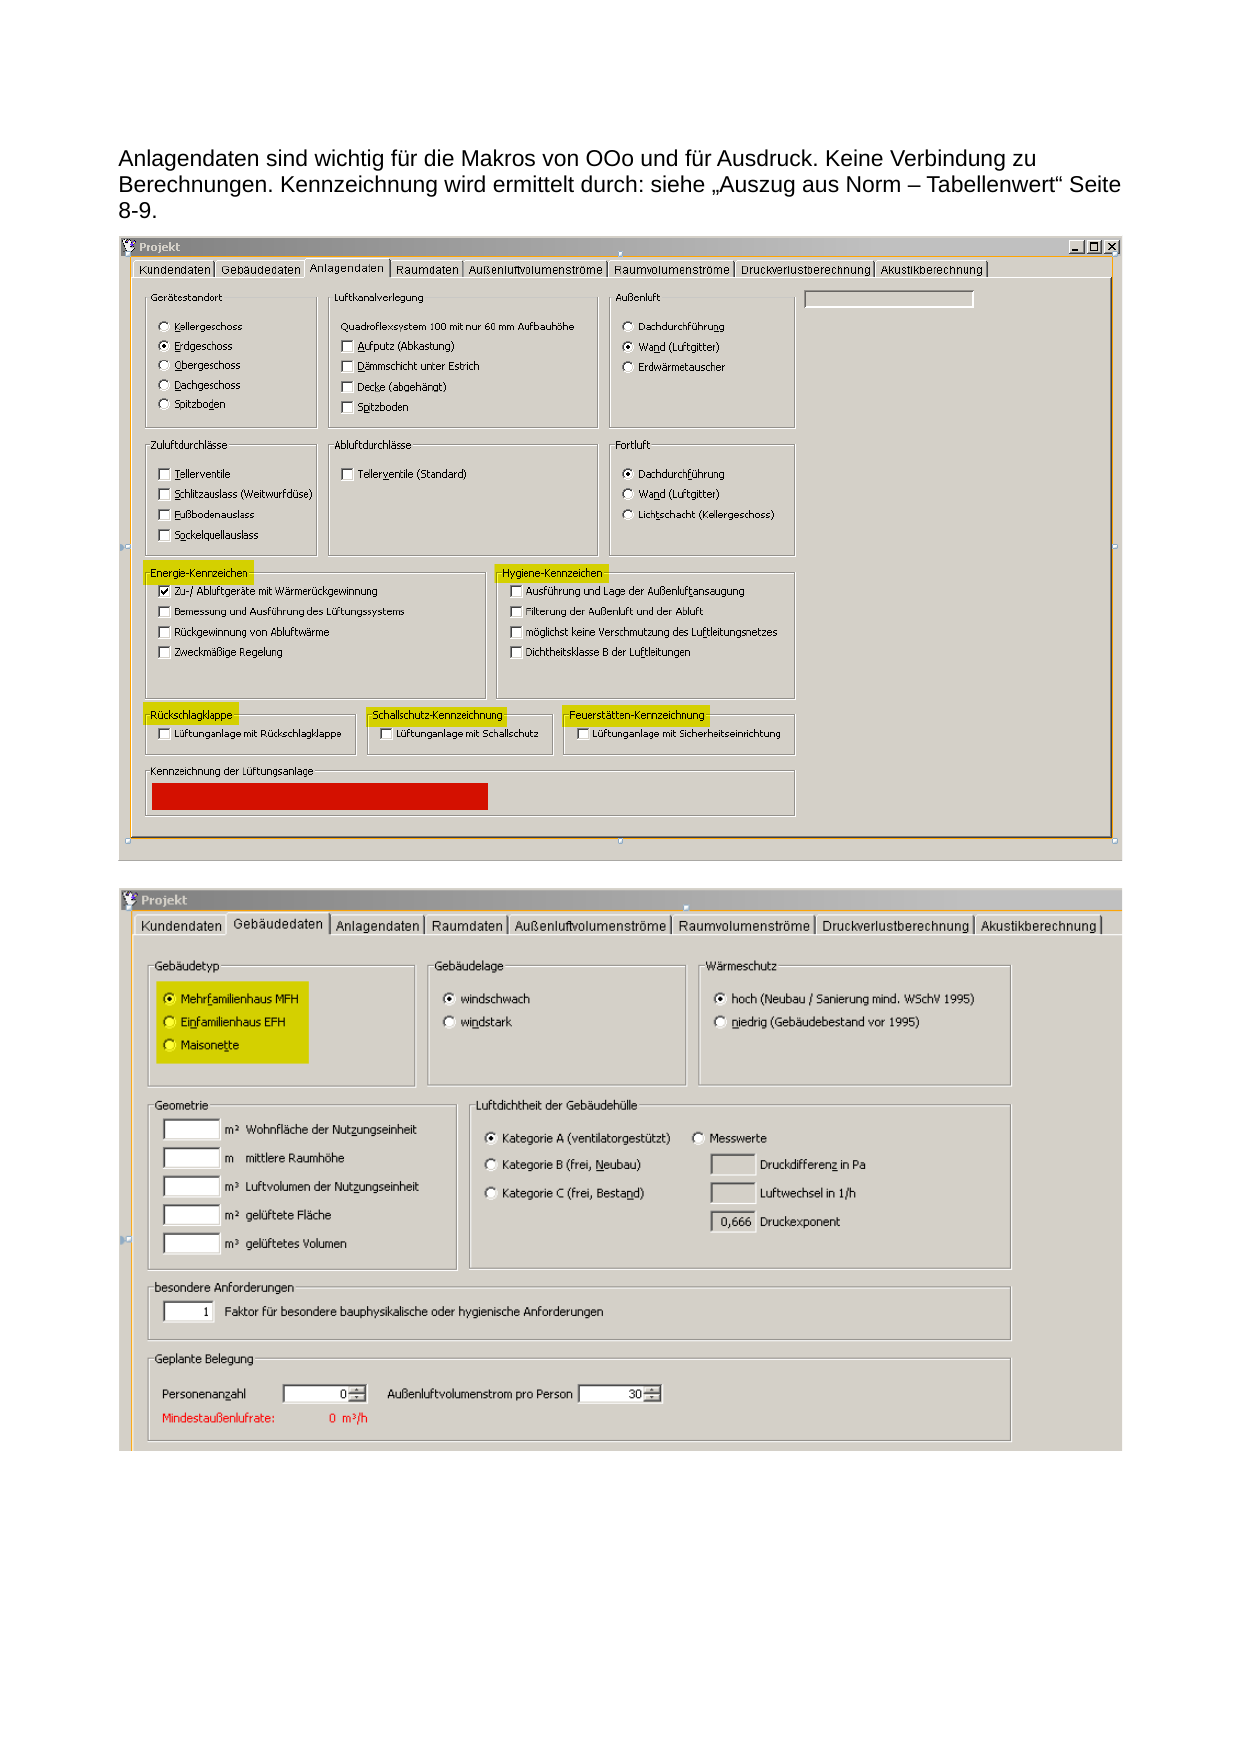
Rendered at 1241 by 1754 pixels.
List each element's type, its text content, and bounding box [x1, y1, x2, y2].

picture [118, 235, 1123, 861]
text Anlagendaten sind wichtig für die Makros von OOo und für Ausdruck. Keine Verbindung zu Berechnungen. Kennzeichnung wird ermittelt durch: siehe „Auszug aus Norm – Tabellenwert“ Seite 8-9. [118, 144, 1122, 223]
picture [118, 887, 1123, 1451]
